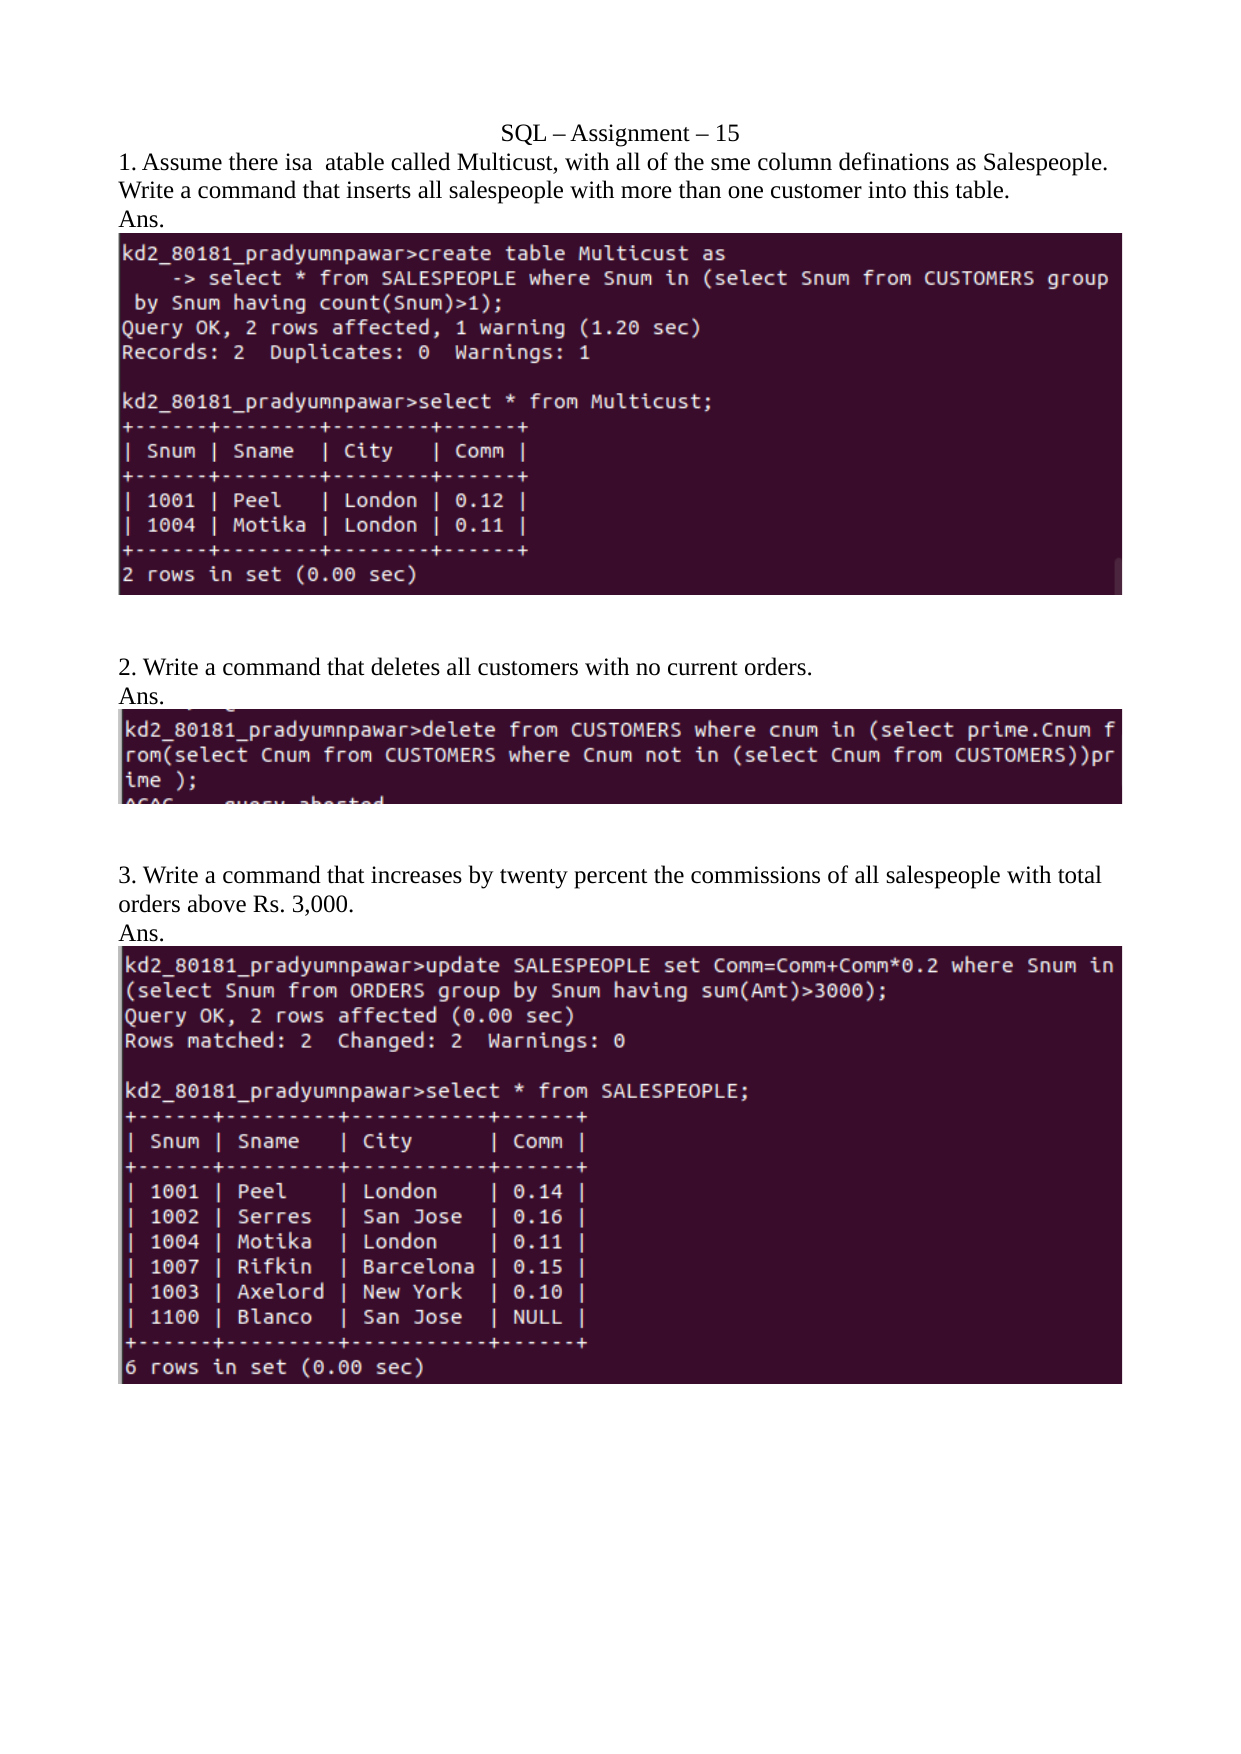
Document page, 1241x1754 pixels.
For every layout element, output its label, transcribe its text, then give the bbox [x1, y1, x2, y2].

text SQL – Assignment – 15 [118, 118, 1122, 147]
text Ans. [118, 681, 1122, 709]
picture [118, 709, 1123, 804]
text 1. Assume there isa atable called Multicust, with all of the sme column definations as Salespeople. Write a command that inserts all salespeople with more than one customer into this table. [118, 147, 1122, 204]
text 3. Write a command that increases by twenty percent the commissions of all salespeople with total orders above Rs. 3,000. [118, 861, 1122, 918]
text 2. Write a command that deletes all customers with no current orders. [118, 652, 1122, 681]
picture [118, 946, 1123, 1384]
picture [118, 233, 1123, 595]
text Ans. [118, 204, 1122, 233]
text Ans. [118, 918, 1122, 946]
